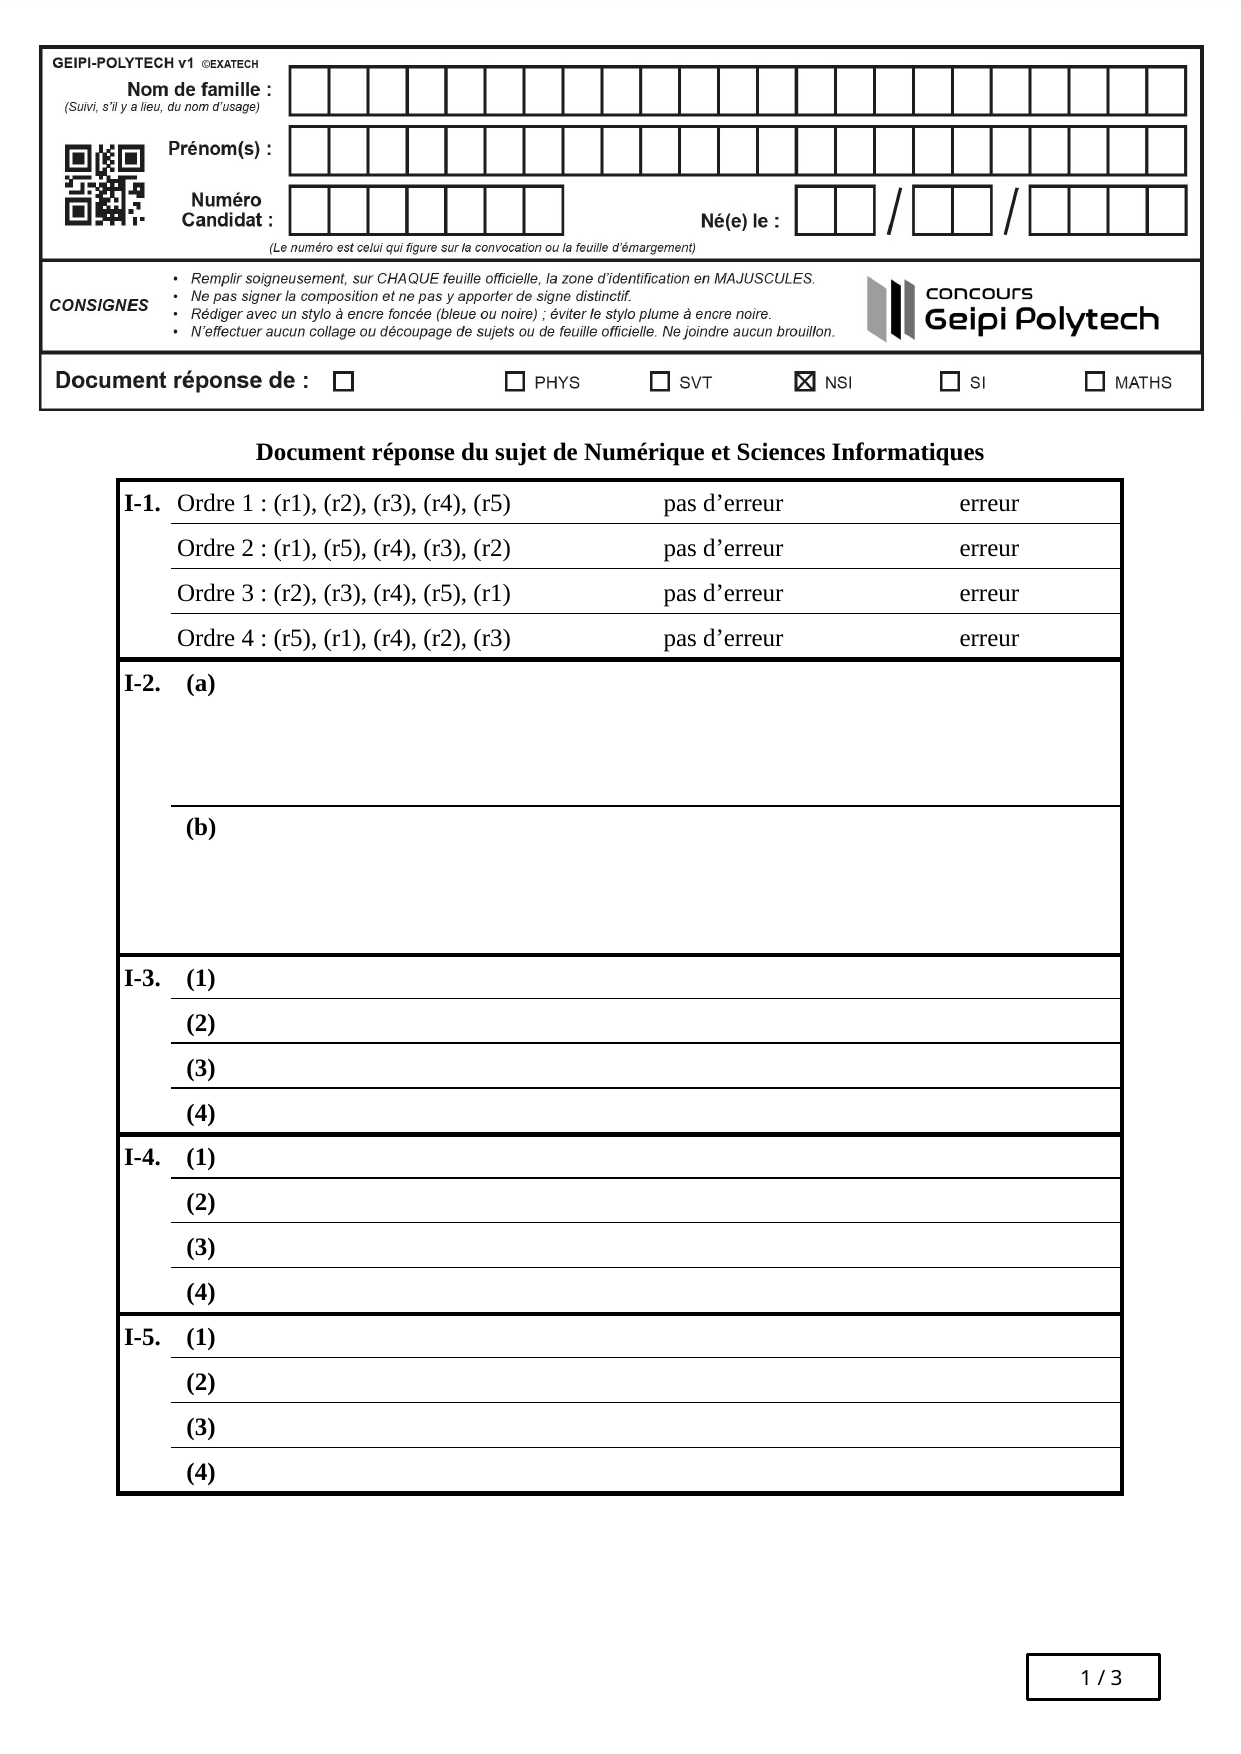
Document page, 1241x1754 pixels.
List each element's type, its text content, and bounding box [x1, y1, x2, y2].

table_cell erreur [856, 569, 1120, 612]
table_cell (1) [171, 1316, 230, 1357]
table_cell [230, 1179, 1120, 1222]
table_cell [230, 1358, 1120, 1401]
picture [0, 0, 1241, 411]
table_cell I-3. [120, 957, 171, 1132]
table_cell [230, 662, 1120, 805]
table_cell [230, 1448, 1120, 1491]
table_cell [230, 999, 1120, 1042]
table_cell [230, 1044, 1120, 1087]
table_cell [230, 1268, 1120, 1312]
table_cell Ordre 3 : (r2), (r3), (r4), (r5), (r1) [171, 569, 590, 612]
table_cell erreur [856, 524, 1120, 567]
table_cell pas d’erreur [590, 569, 856, 612]
table_cell (1) [171, 957, 230, 997]
table_cell [230, 957, 1120, 997]
table_cell erreur [856, 614, 1120, 657]
table_cell [230, 1089, 1120, 1132]
table_cell pas d’erreur [590, 524, 856, 567]
table_cell [230, 807, 1120, 952]
table_cell (4) [171, 1089, 230, 1132]
table_header Ordre 1 : (r1), (r2), (r3), (r4), (r5) [171, 482, 590, 523]
table_cell (2) [171, 1179, 230, 1222]
table_cell (b) [171, 807, 230, 952]
table_cell I-4. [120, 1137, 171, 1312]
table_cell I-2. [120, 662, 171, 952]
table_cell (2) [171, 1358, 230, 1401]
table_cell (3) [171, 1403, 230, 1446]
table_cell Ordre 2 : (r1), (r5), (r4), (r3), (r2) [171, 524, 590, 567]
table_cell (1) [171, 1137, 230, 1177]
table_cell (2) [171, 999, 230, 1042]
table_cell [230, 1137, 1120, 1177]
table_cell I-5. [120, 1316, 171, 1491]
table_cell pas d’erreur [590, 614, 856, 657]
table_cell (4) [171, 1268, 230, 1312]
table_header erreur [856, 482, 1120, 523]
table_cell (3) [171, 1223, 230, 1267]
table_header I-1. [120, 482, 171, 657]
table_cell Ordre 4 : (r5), (r1), (r4), (r2), (r3) [171, 614, 590, 657]
table_cell (4) [171, 1448, 230, 1491]
table_cell [230, 1403, 1120, 1446]
table_cell [230, 1316, 1120, 1357]
text Document réponse du sujet de Numérique et Sciences Informatiques [118, 437, 1122, 465]
table_header pas d’erreur [590, 482, 856, 523]
table_cell (3) [171, 1044, 230, 1087]
table_cell (a) [171, 662, 230, 805]
table_cell [230, 1223, 1120, 1267]
